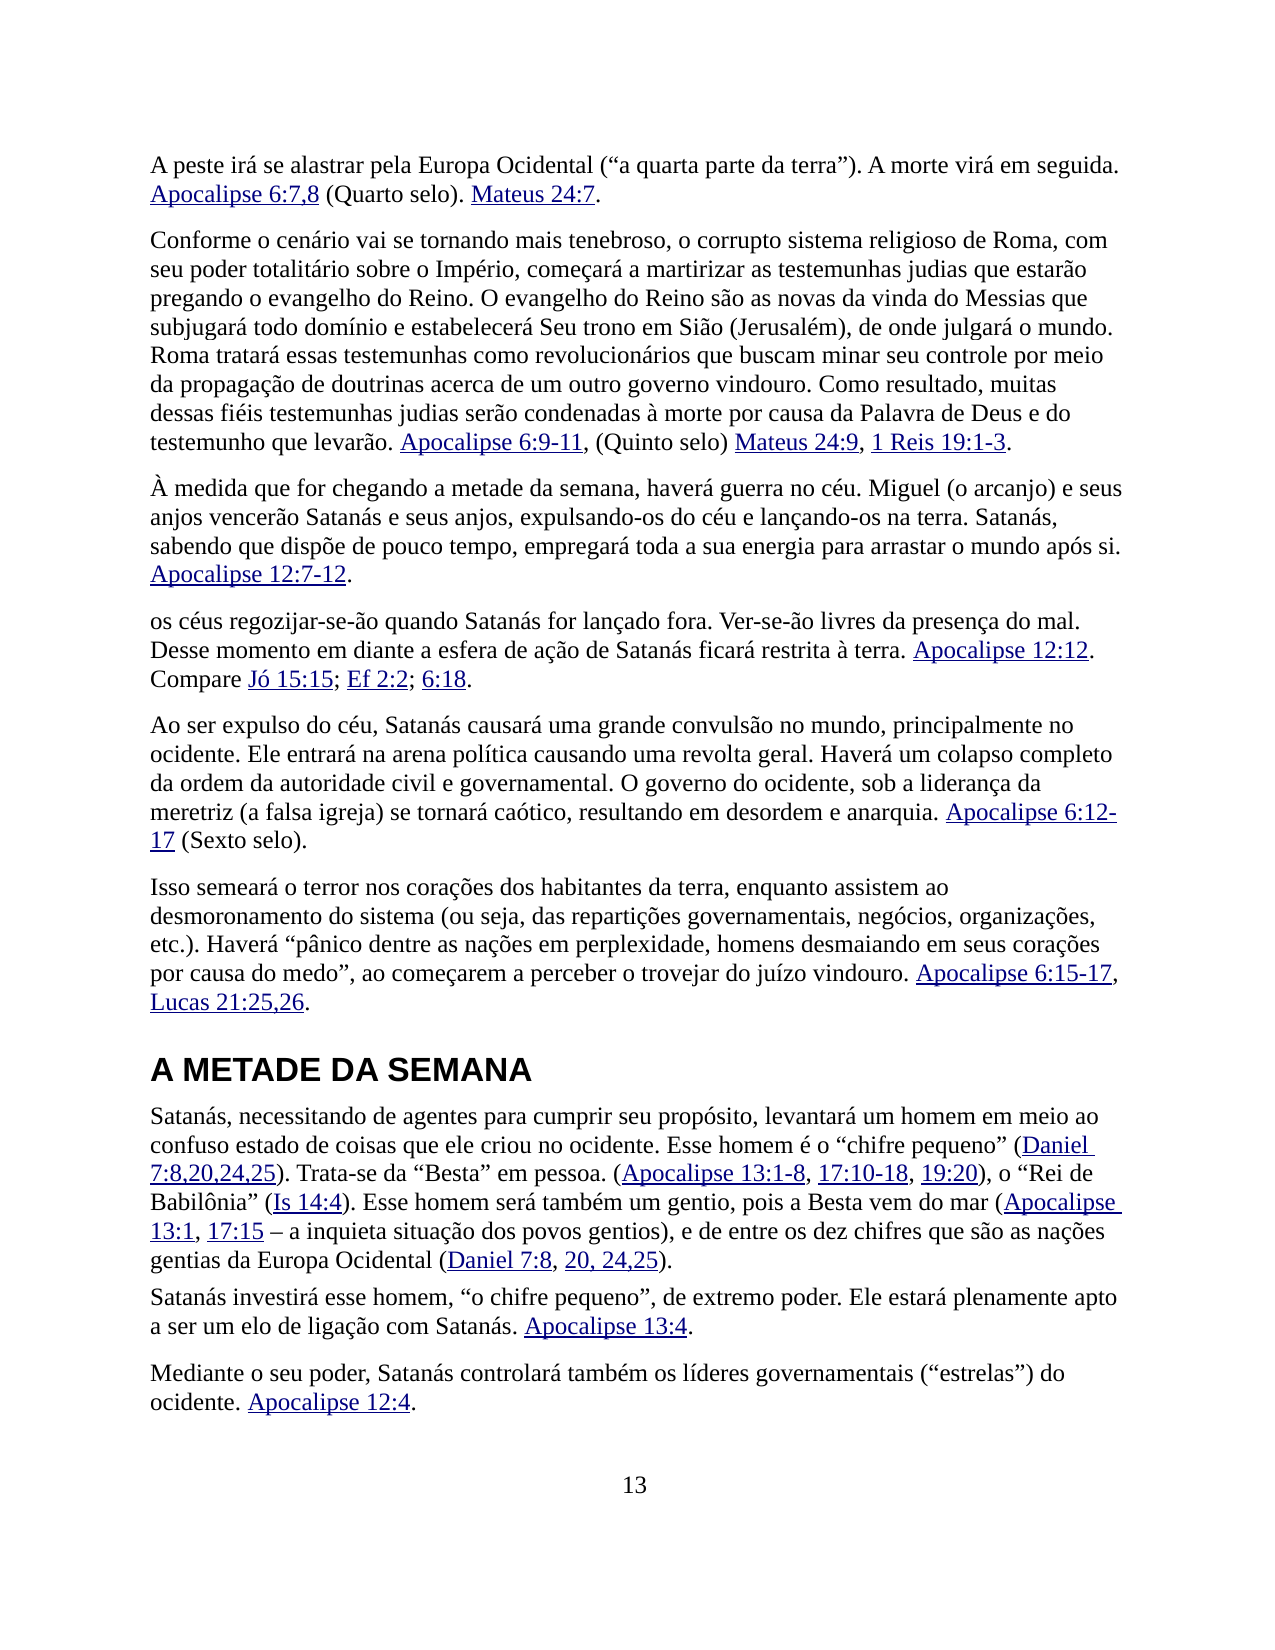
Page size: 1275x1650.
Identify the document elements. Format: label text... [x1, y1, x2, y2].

text Mediante o seu poder, Satanás controlará também os líderes governamentais (“estrelas”) do ocidente. Apocalipse 12:4. [150, 1358, 1125, 1415]
subtitle A METADE DA SEMANA [150, 1050, 1125, 1088]
text A peste irá se alastrar pela Europa Ocidental (“a quarta parte da terra”). A morte virá em seguida. Apocalipse 6:7,8 (Quarto selo). Mateus 24:7. [150, 150, 1125, 207]
text Conforme o cenário vai se tornando mais tenebroso, o corrupto sistema religioso de Roma, com seu poder totalitário sobre o Império, começará a martirizar as testemunhas judias que estarão pregando o evangelho do Reino. O evangelho do Reino são as novas da vinda do Messias que subjugará todo domínio e estabelecerá Seu trono em Sião (Jerusalém), de onde julgará o mundo. Roma tratará essas testemunhas como revolucionários que buscam minar seu controle por meio da propagação de doutrinas acerca de um outro governo vindouro. Como resultado, muitas dessas fiéis testemunhas judias serão condenadas à morte por causa da Palavra de Deus e do testemunho que levarão. Apocalipse 6:9-11, (Quinto selo) Mateus 24:9, 1 Reis 19:1-3. [150, 225, 1125, 455]
text Satanás, necessitando de agentes para cumprir seu propósito, levantará um homem em meio ao confuso estado de coisas que ele criou no ocidente. Esse homem é o “chifre pequeno” (Daniel 7:8,20,24,25). Trata-se da “Besta” em pessoa. (Apocalipse 13:1-8, 17:10-18, 19:20), o “Rei de Babilônia” (Is 14:4). Esse homem será também um gentio, pois a Besta vem do mar (Apocalipse 13:1, 17:15 – a inquieta situação dos povos gentios), e de entre os dez chifres que são as nações gentias da Europa Ocidental (Daniel 7:8, 20, 24,25). [150, 1101, 1125, 1273]
text Ao ser expulso do céu, Satanás causará uma grande convulsão no mundo, principalmente no ocidente. Ele entrará na arena política causando uma revolta geral. Haverá um colapso completo da ordem da autoridade civil e governamental. O governo do ocidente, sob a liderança da meretriz (a falsa igreja) se tornará caótico, resultando em desordem e anarquia. Apocalipse 6:12-17 (Sexto selo). [150, 710, 1125, 854]
text Satanás investirá esse homem, “o chifre pequeno”, de extremo poder. Ele estará plenamente apto a ser um elo de ligação com Satanás. Apocalipse 13:4. [150, 1282, 1125, 1340]
text À medida que for chegando a metade da semana, haverá guerra no céu. Miguel (o arcanjo) e seus anjos vencerão Satanás e seus anjos, expulsando-os do céu e lançando-os na terra. Satanás, sabendo que dispõe de pouco tempo, empregará toda a sua energia para arrastar o mundo após si. Apocalipse 12:7-12. [150, 473, 1125, 588]
text os céus regozijar-se-ão quando Satanás for lançado fora. Ver-se-ão livres da presença do mal. Desse momento em diante a esfera de ação de Satanás ficará restrita à terra. Apocalipse 12:12. Compare Jó 15:15; Ef 2:2; 6:18. [150, 606, 1125, 692]
text Isso semeará o terror nos corações dos habitantes da terra, enquanto assistem ao desmoronamento do sistema (ou seja, das repartições governamentais, negócios, organizações, etc.). Haverá “pânico dentre as nações em perplexidade, homens desmaiando em seus corações por causa do medo”, ao começarem a perceber o trovejar do juízo vindouro. Apocalipse 6:15-17, Lucas 21:25,26. [150, 872, 1125, 1016]
